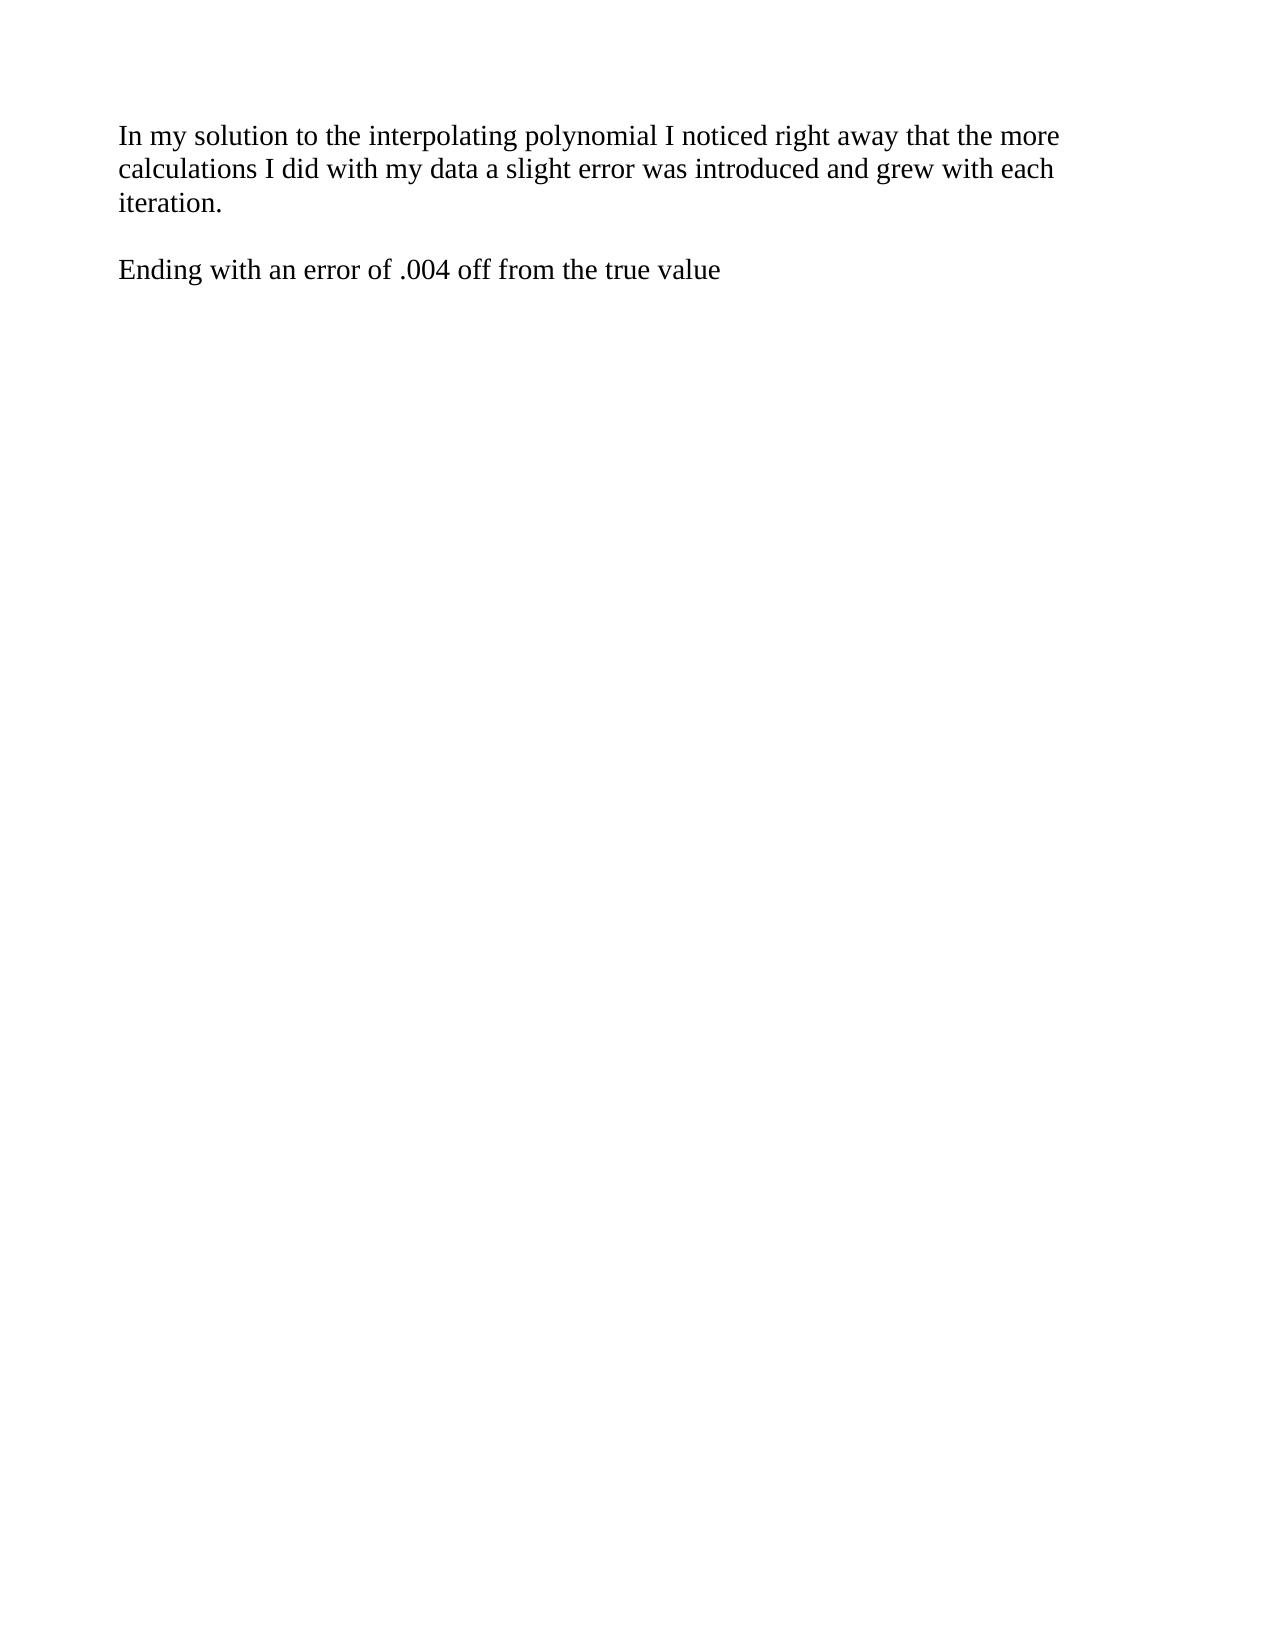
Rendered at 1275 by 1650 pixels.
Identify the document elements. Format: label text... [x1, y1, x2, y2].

text In my solution to the interpolating polynomial I noticed right away that the more calculations I did with my data a slight error was introduced and grew with each iteration. [118, 118, 1157, 219]
text Ending with an error of .004 off from the true value [118, 252, 1157, 286]
